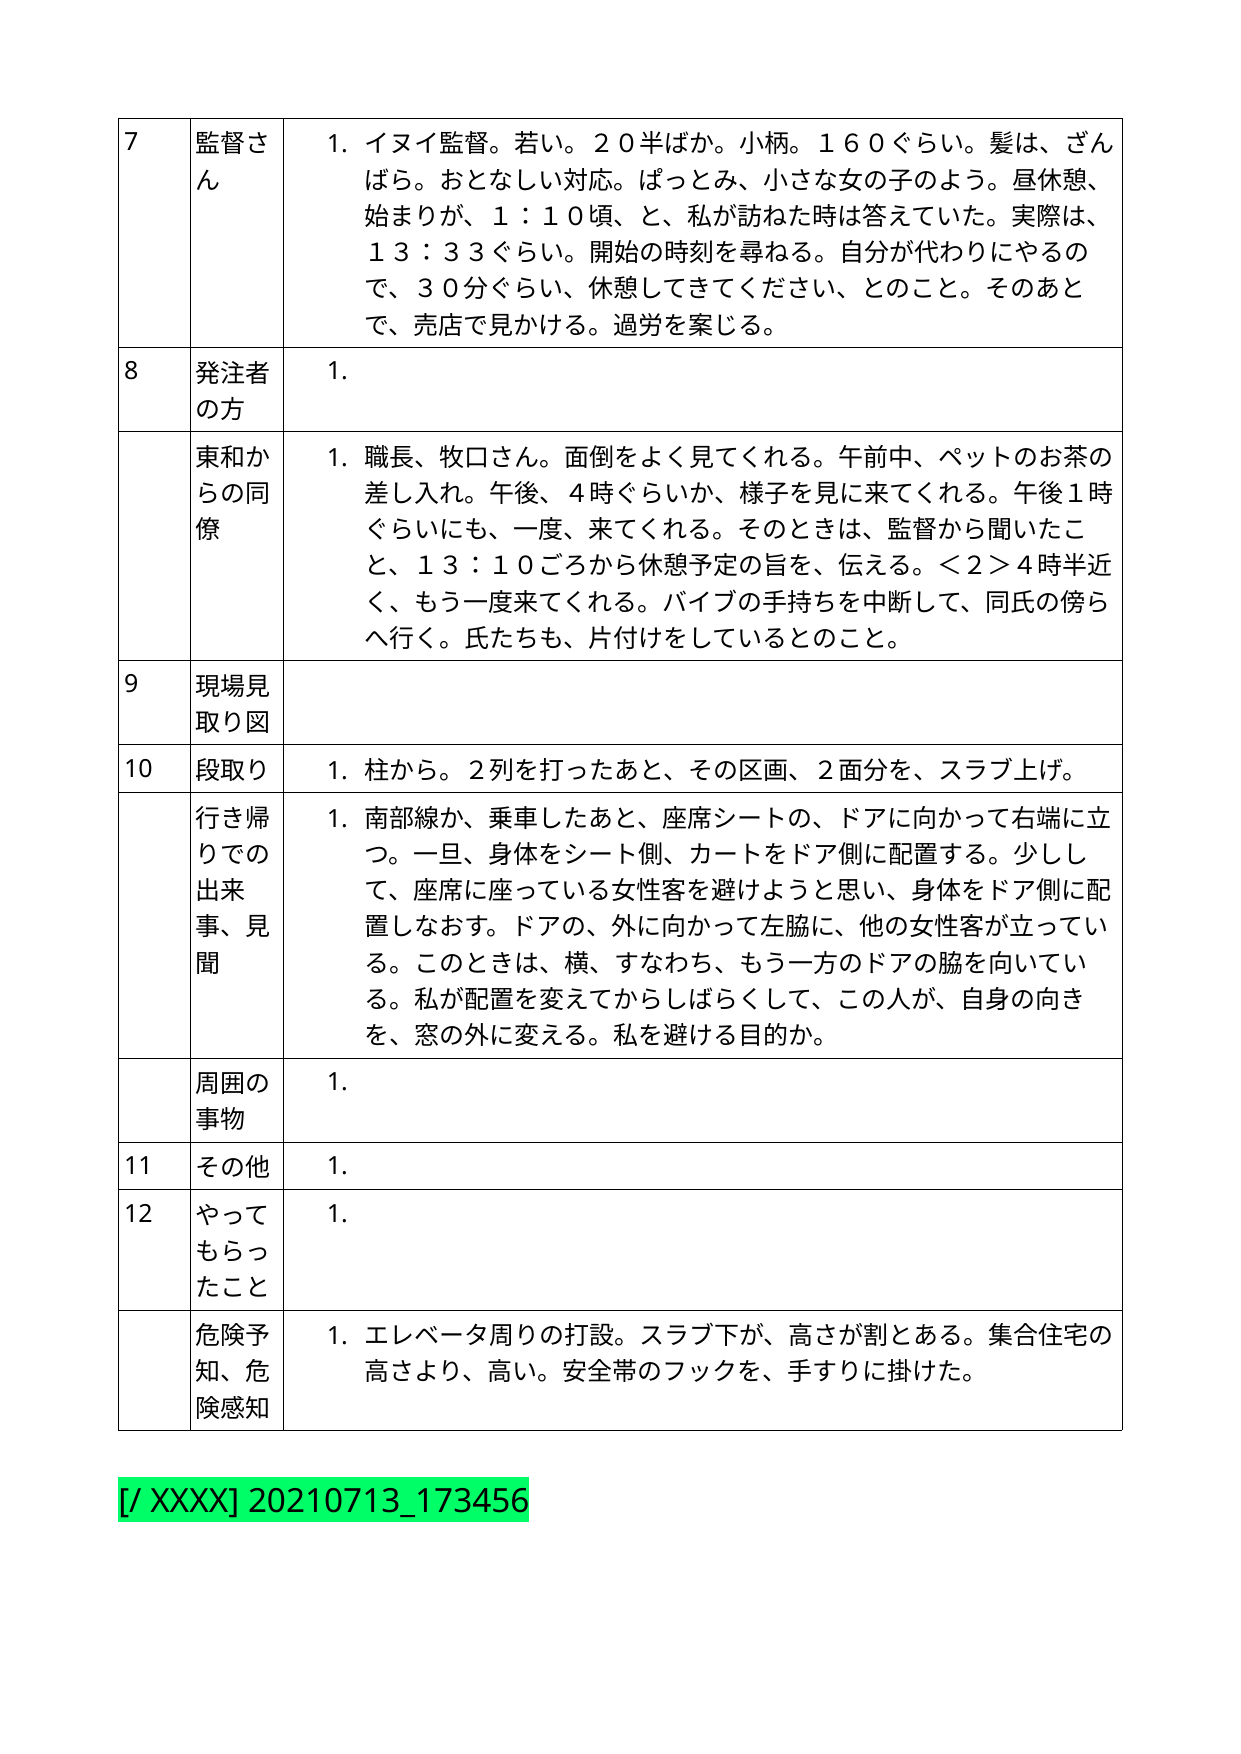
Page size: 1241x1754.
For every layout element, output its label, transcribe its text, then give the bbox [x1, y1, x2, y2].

table_cell やってもらったこと [191, 1190, 283, 1310]
table_cell [284, 1059, 1122, 1142]
table_cell 7 [119, 119, 190, 347]
table_cell 8 [119, 348, 190, 431]
table_cell 周囲の事物 [191, 1059, 283, 1142]
table_cell [119, 793, 190, 1057]
text [/ XXXX] 20210713_173456 [118, 1477, 1122, 1522]
table_cell 11 [119, 1143, 190, 1189]
table_cell [119, 432, 190, 660]
table_cell 柱から。２列を打ったあと、その区画、２面分を、スラブ上げ。 [284, 745, 1122, 792]
table_cell エレベータ周りの打設。スラブ下が、高さが割とある。集合住宅の高さより、高い。安全帯のフックを、手すりに掛けた。 [284, 1311, 1122, 1430]
table_cell 10 [119, 745, 190, 792]
table_cell [284, 661, 1122, 744]
table_cell 12 [119, 1190, 190, 1310]
table_cell 発注者の方 [191, 348, 283, 431]
table_cell 東和からの同僚 [191, 432, 283, 660]
table_cell 段取り [191, 745, 283, 792]
table_cell [284, 1143, 1122, 1189]
table_cell [284, 1190, 1122, 1310]
table_cell [119, 1059, 190, 1142]
table_cell イヌイ監督。若い。２０半ばか。小柄。１６０ぐらい。髪は、ざんばら。おとなしい対応。ぱっとみ、小さな女の子のよう。昼休憩、始まりが、１：１０頃、と、私が訪ねた時は答えていた。実際は、１３：３３ぐらい。開始の時刻を尋ねる。自分が代わりにやるので、３０分ぐらい、休憩してきてください、とのこと。そのあとで、売店で見かける。過労を案じる。 [284, 119, 1122, 347]
table_cell 9 [119, 661, 190, 744]
table_cell 監督さん [191, 119, 283, 347]
table_cell 現場見取り図 [191, 661, 283, 744]
table_cell [119, 1311, 190, 1430]
table_cell [284, 348, 1122, 431]
table_cell 危険予知、危険感知 [191, 1311, 283, 1430]
table_cell 南部線か、乗車したあと、座席シートの、ドアに向かって右端に立つ。一旦、身体をシート側、カートをドア側に配置する。少しして、座席に座っている女性客を避けようと思い、身体をドア側に配置しなおす。ドアの、外に向かって左脇に、他の女性客が立っている。このときは、横、すなわち、もう一方のドアの脇を向いている。私が配置を変えてからしばらくして、この人が、自身の向きを、窓の外に変える。私を避ける目的か。 [284, 793, 1122, 1057]
table_cell 行き帰りでの出来事、見聞 [191, 793, 283, 1057]
table_cell その他 [191, 1143, 283, 1189]
table_cell 職長、牧口さん。面倒をよく見てくれる。午前中、ペットのお茶の差し入れ。午後、４時ぐらいか、様子を見に来てくれる。午後１時ぐらいにも、一度、来てくれる。そのときは、監督から聞いたこと、１３：１０ごろから休憩予定の旨を、伝える。＜２＞４時半近く、もう一度来てくれる。バイブの手持ちを中断して、同氏の傍らへ行く。氏たちも、片付けをしているとのこと。 [284, 432, 1122, 660]
